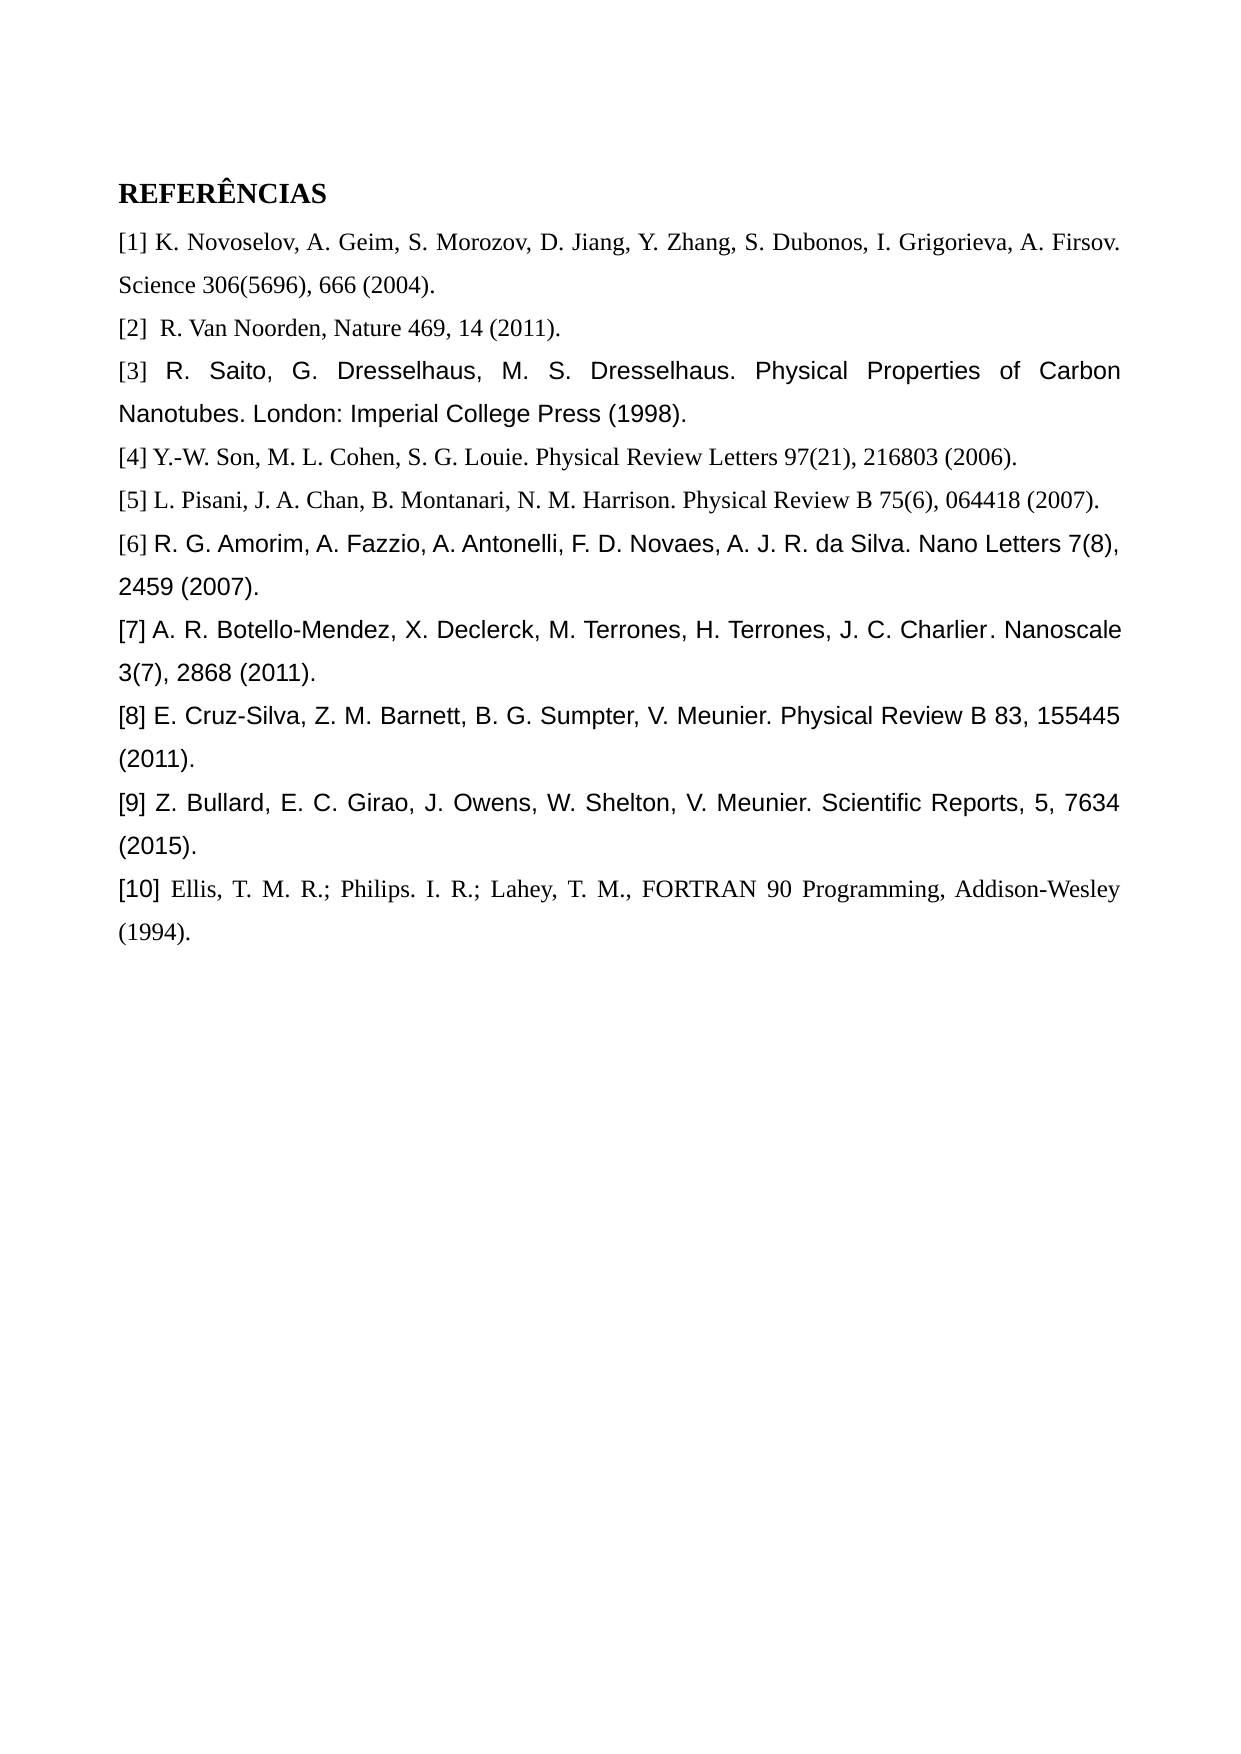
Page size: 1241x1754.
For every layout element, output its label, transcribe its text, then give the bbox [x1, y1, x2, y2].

text [1] K. Novoselov, A. Geim, S. Morozov, D. Jiang, Y. Zhang, S. Dubonos, I. Grigorieva, A. Firsov. Science 306(5696), 666 (2004). [118, 227, 1122, 298]
text [8] E. Cruz-Silva, Z. M. Barnett, B. G. Sumpter, V. Meunier. Physical Review B 83, 155445 (2011). [118, 701, 1122, 773]
text [2] R. Van Noorden, Nature 469, 14 (2011). [118, 313, 1122, 342]
text [6] R. G. Amorim, A. Fazzio, A. Antonelli, F. D. Novaes, A. J. R. da Silva. Nano Letters 7(8), 2459 (2007). [118, 529, 1122, 601]
text REFERÊNCIAS [118, 176, 1122, 210]
text [7] A. R. Botello-Mendez, X. Declerck, M. Terrones, H. Terrones, J. C. Charlier. Nanoscale 3(7), 2868 (2011). [118, 615, 1122, 687]
text [9] Z. Bullard, E. C. Girao, J. Owens, W. Shelton, V. Meunier. Scientific Reports, 5, 7634 (2015). [118, 787, 1122, 859]
text [4] Y.-W. Son, M. L. Cohen, S. G. Louie. Physical Review Letters 97(21), 216803 (2006). [118, 442, 1122, 471]
text [10] Ellis, T. M. R.; Philips. I. R.; Lahey, T. M., FORTRAN 90 Programming, Addison-Wesley (1994). [118, 874, 1122, 946]
text [5] L. Pisani, J. A. Chan, B. Montanari, N. M. Harrison. Physical Review B 75(6), 064418 (2007). [118, 486, 1122, 514]
text [3] R. Saito, G. Dresselhaus, M. S. Dresselhaus. Physical Properties of Carbon Nanotubes. London: Imperial College Press (1998). [118, 356, 1122, 428]
